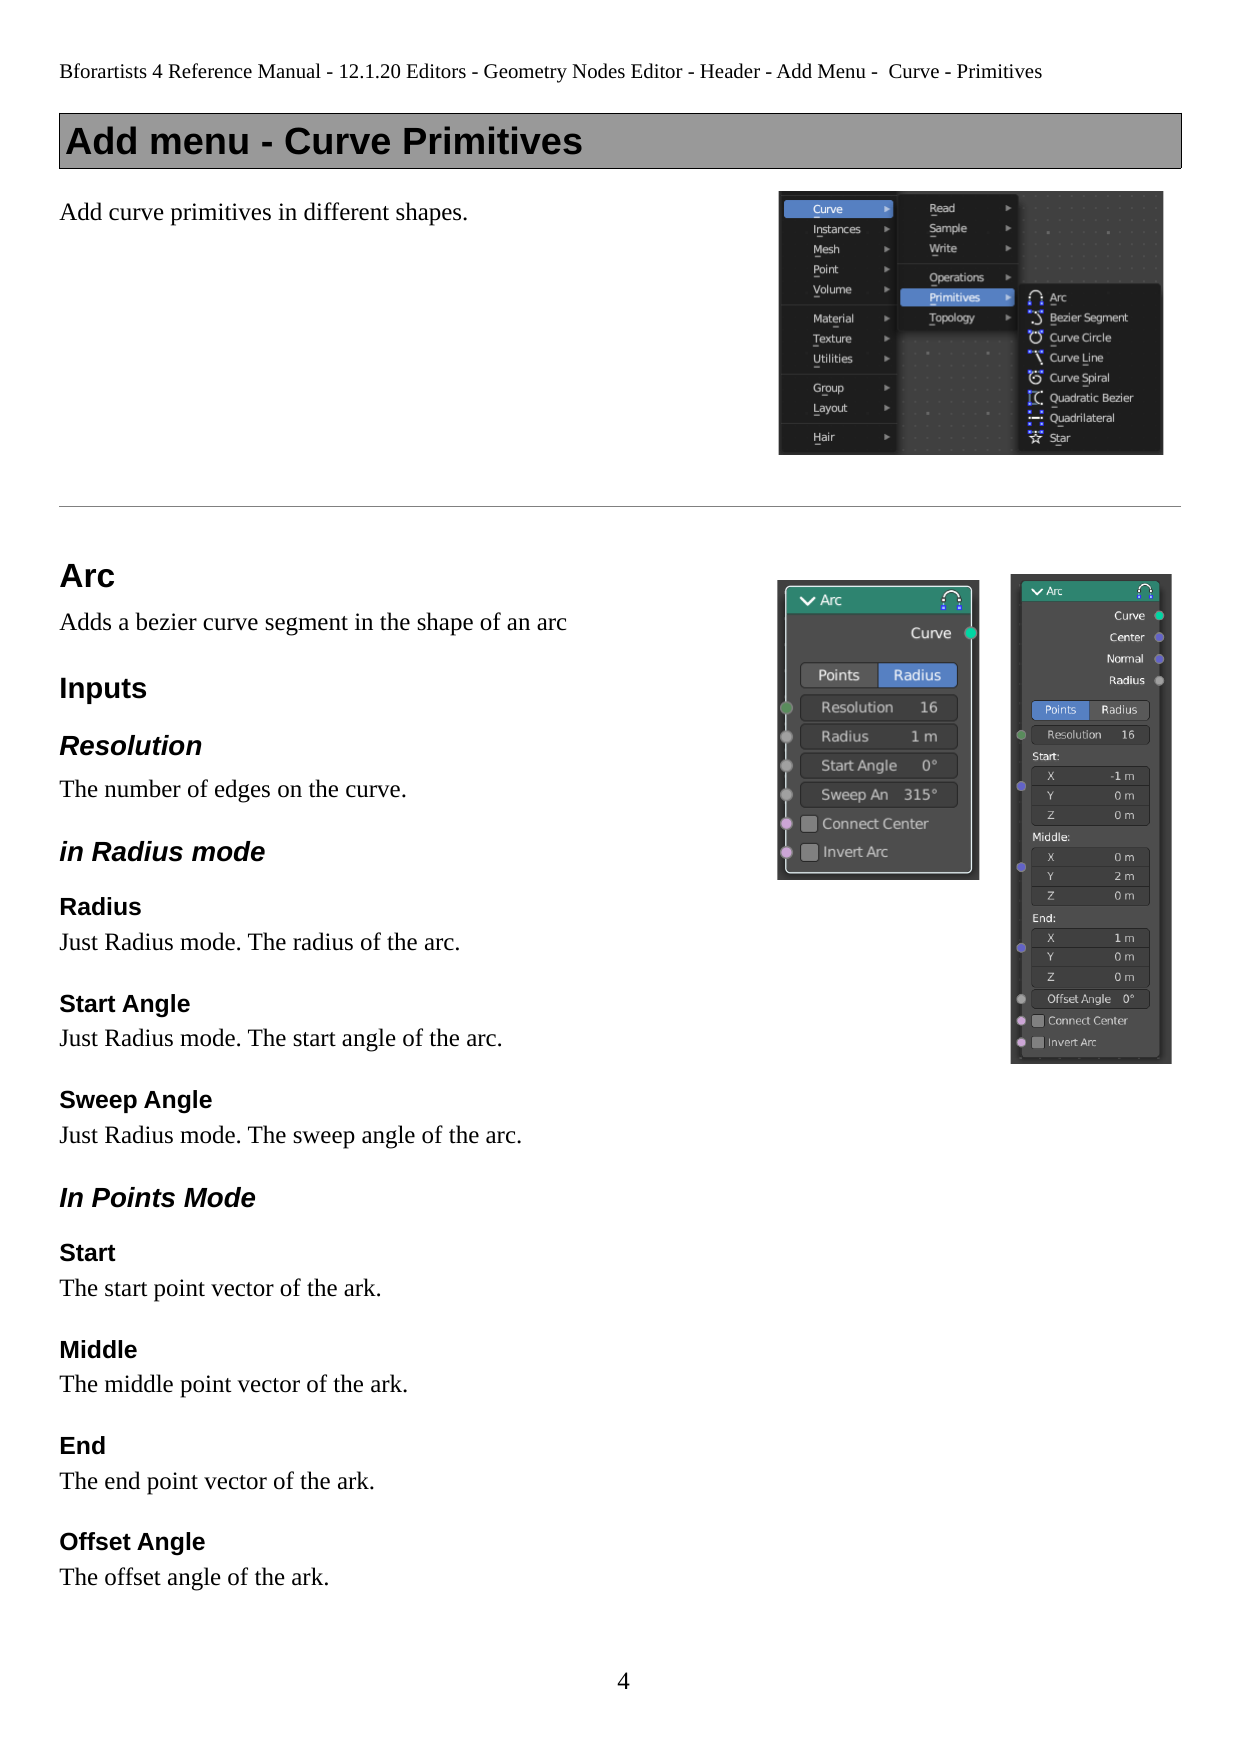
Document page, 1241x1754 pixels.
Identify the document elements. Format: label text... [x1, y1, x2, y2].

subtitle in Radius mode [59, 836, 777, 867]
text The number of edges on the curve. [59, 774, 777, 803]
subtitle [1172, 729, 1181, 761]
text The start point vector of the ark. [59, 1273, 1181, 1302]
text Just Radius mode. The sweep angle of the arc. [59, 1120, 1181, 1149]
subtitle Radius [59, 892, 1010, 921]
text [980, 774, 1010, 803]
subtitle Start [59, 1238, 1181, 1267]
table_header Add menu - Curve Primitives [60, 114, 1181, 168]
text The end point vector of the ark. [59, 1466, 1181, 1494]
subtitle [980, 729, 1010, 761]
text The offset angle of the ark. [59, 1562, 1181, 1591]
text Add curve primitives in different shapes. [59, 197, 778, 225]
subtitle Arc [59, 556, 1181, 595]
picture [777, 580, 980, 880]
subtitle Sweep Angle [59, 1085, 1181, 1114]
picture [1010, 574, 1172, 1064]
text Adds a bezier curve segment in the shape of an arc [59, 607, 777, 636]
text Just Radius mode. The radius of the arc. [59, 927, 1010, 956]
text Just Radius mode. The start angle of the arc. [59, 1023, 1010, 1052]
subtitle Offset Angle [59, 1527, 1181, 1556]
subtitle In Points Mode [59, 1181, 1181, 1213]
subtitle End [59, 1431, 1181, 1459]
picture [778, 191, 1164, 455]
subtitle Middle [59, 1335, 1181, 1363]
subtitle [1172, 989, 1181, 1017]
subtitle [980, 836, 1010, 867]
subtitle [1172, 892, 1181, 921]
subtitle Start Angle [59, 989, 1010, 1017]
subtitle [980, 671, 1010, 704]
subtitle Resolution [59, 729, 777, 761]
subtitle [1172, 671, 1181, 704]
subtitle Inputs [59, 671, 777, 704]
text The middle point vector of the ark. [59, 1369, 1181, 1398]
